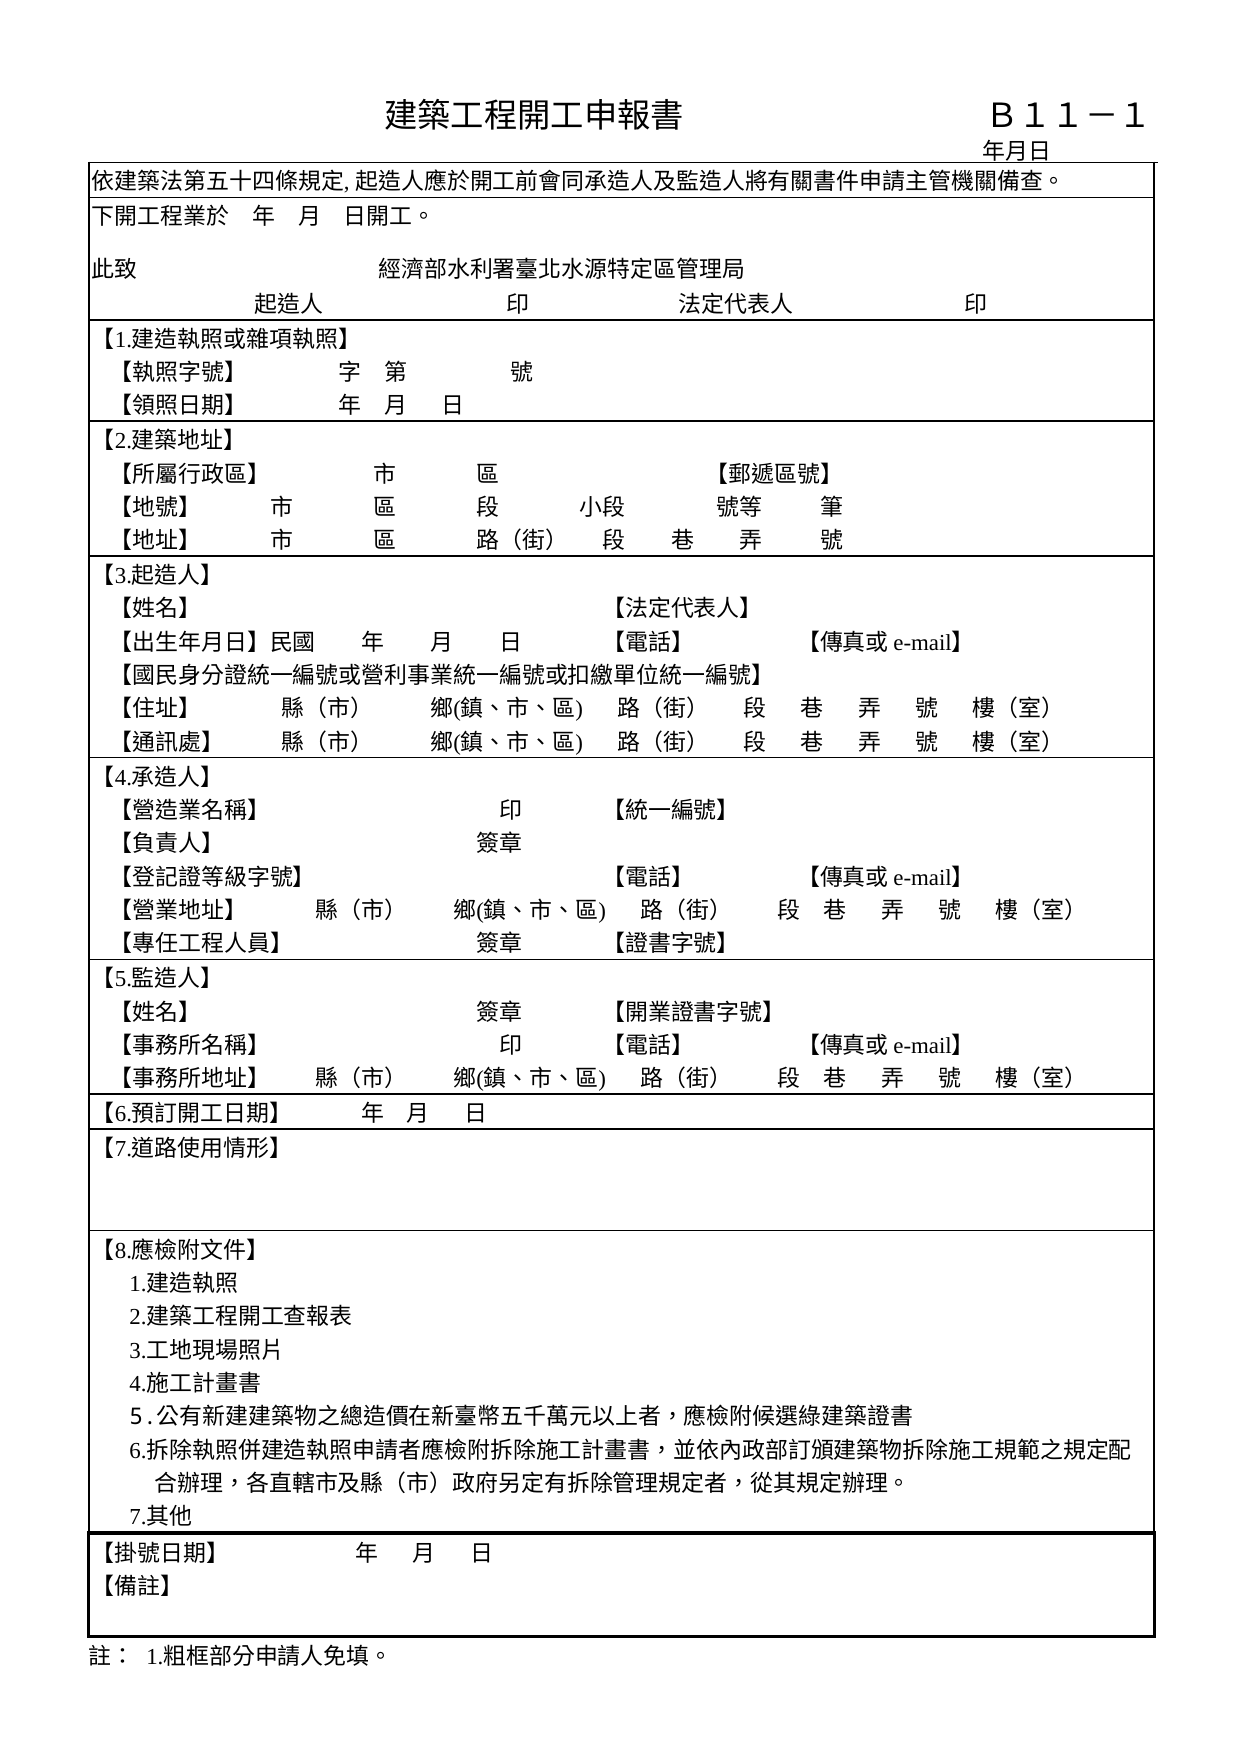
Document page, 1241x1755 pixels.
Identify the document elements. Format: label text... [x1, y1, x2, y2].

table_cell 【3.起造人】 【姓名】 【法定代表人】 【出生年月日】民國 年 月 日 【電話】 【傳真或e-mail】 【國民身分證統一編號或營利事業統一編號或扣繳單位統一編號】 【住址】 縣（市） 鄉(鎮、市、區) 路（街） 段 巷 弄 號 樓（室） 【通訊處】 縣（市） 鄉(鎮、市、區) 路（街） 段 巷 弄 號 樓（室） [90, 557, 1153, 757]
table_cell 下開工程業於 年 月 日開工。 此致 經濟部水利署臺北水源特定區管理局 起造人 印 法定代表人 印 [90, 198, 1153, 319]
table_cell 【6.預訂開工日期】 年 月 日 [90, 1095, 1153, 1128]
table_cell 【5.監造人】 【姓名】 簽章 【開業證書字號】 【事務所名稱】 印 【電話】 【傳真或e-mail】 【事務所地址】 縣（市） 鄉(鎮、市、區) 路（街） 段 巷 弄 號 樓（室） [90, 960, 1153, 1093]
table_cell 【4.承造人】 【營造業名稱】 印 【統一編號】 【負責人】 簽章 【登記證等級字號】 【電話】 【傳真或e-mail】 【營業地址】 縣（市） 鄉(鎮、市、區) 路（街） 段 巷 弄 號 樓（室） 【專任工程人員】 簽章 【證書字號】 [90, 758, 1153, 958]
table_cell 【7.道路使用情形】 [90, 1130, 1153, 1230]
table_header 建築工程開工申報書 [89, 89, 979, 162]
table_cell 【1.建造執照或雜項執照】 【執照字號】 字 第 號 【領照日期】 年 月 日 [90, 321, 1153, 420]
table_cell 依建築法第五十四條規定, 起造人應於開工前會同承造人及監造人將有關書件申請主管機關備查。 [90, 163, 1153, 196]
text 註： 1.粗框部分申請人免填。 [89, 1638, 1152, 1671]
table_cell 【2.建築地址】 【所屬行政區】 市 區 【郵遞區號】 【地號】 市 區 段 小段 號等 筆 【地址】 市 區 路（街） 段 巷 弄 號 [90, 422, 1153, 555]
table_cell 年月日 [979, 139, 1157, 162]
table_header Ｂ１１－１ [979, 89, 1157, 139]
table_cell 【8.應檢附文件】 1.建造執照 2.建築工程開工查報表 3.工地現場照片 4.施工計畫書 5.公有新建建築物之總造價在新臺幣五千萬元以上者，應檢附候選綠建築證書 6.拆除執照併建造執照申請者應檢附拆除施工計畫書，並依內政部訂頒建築物拆除施工規範之規定配合辦理，各直轄市及縣（市）政府另定有拆除管理規定者，從其規定辦理。 7.其他 [90, 1231, 1153, 1531]
table_cell 【掛號日期】 年 月 日 【備註】 [90, 1535, 1153, 1634]
